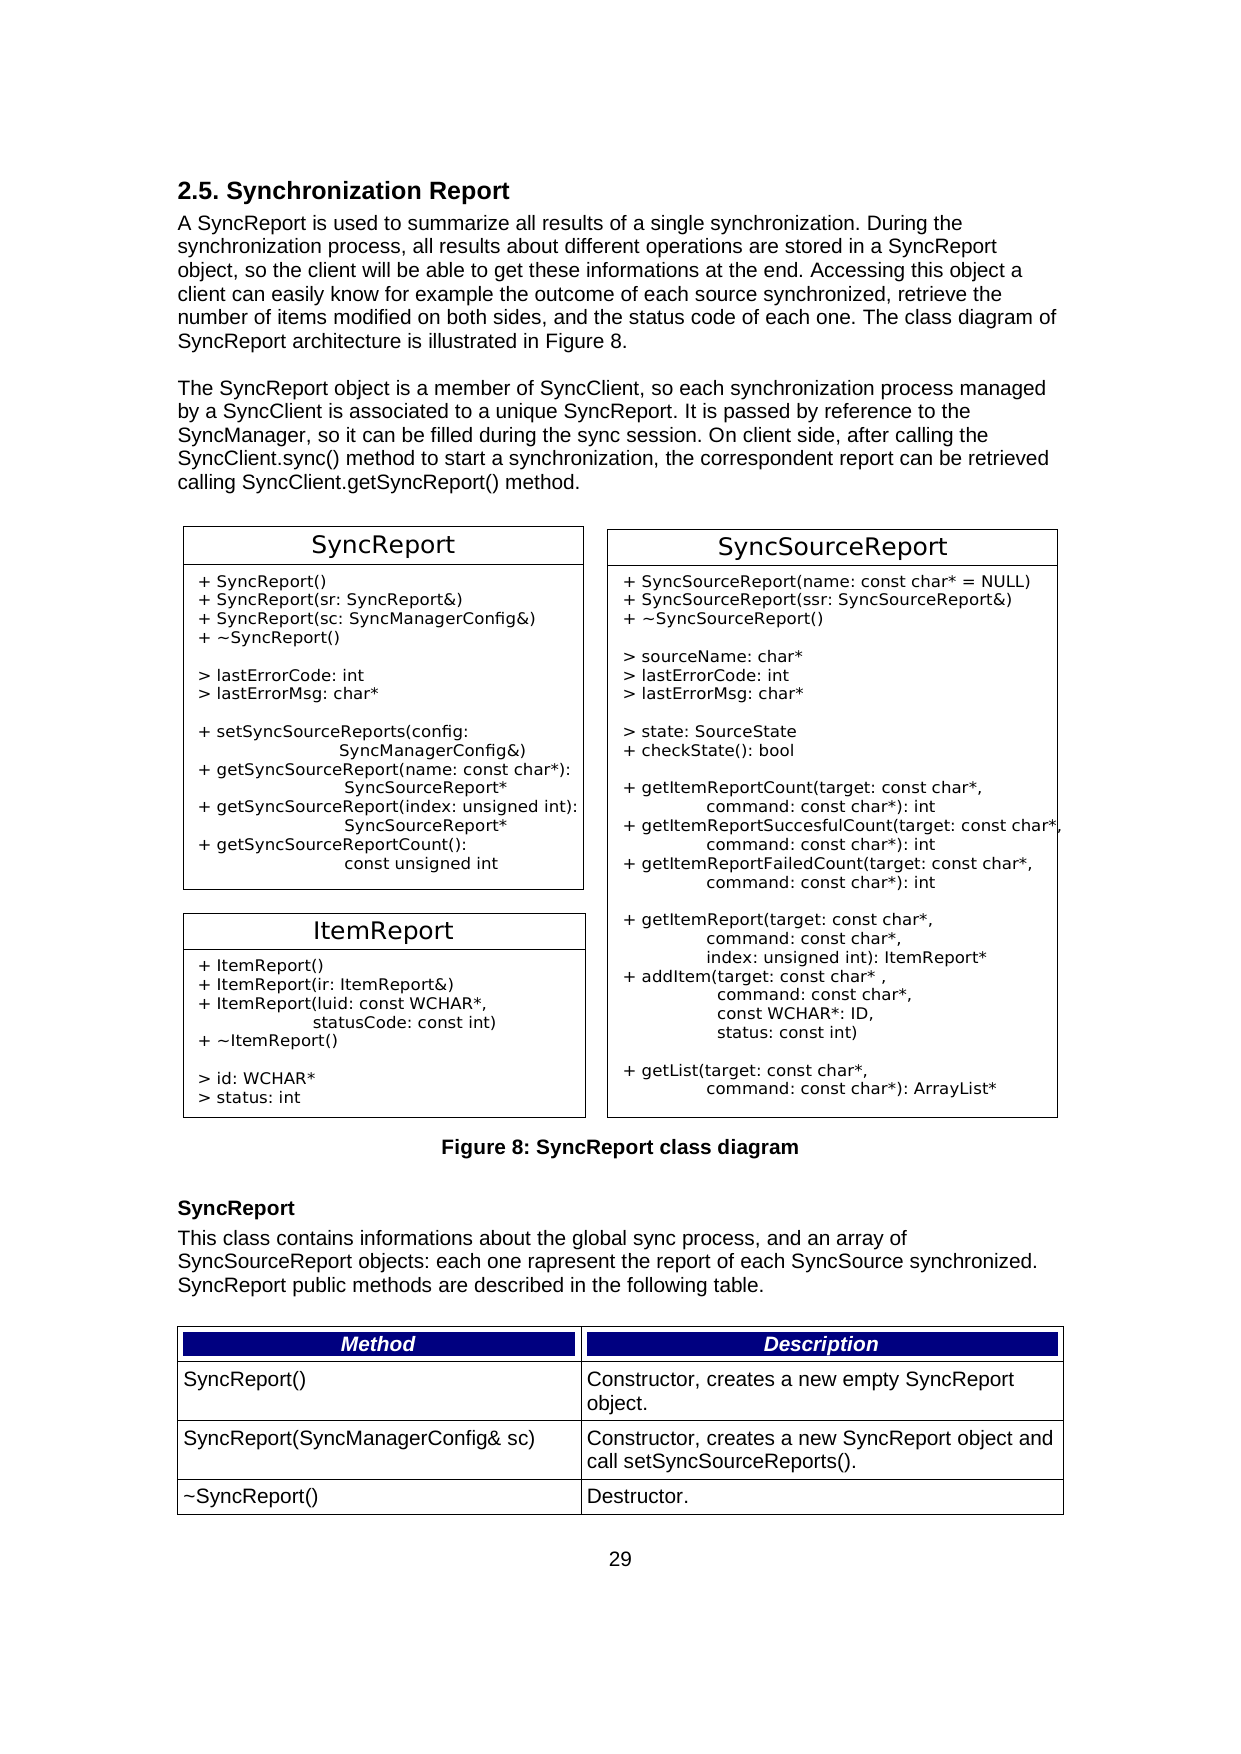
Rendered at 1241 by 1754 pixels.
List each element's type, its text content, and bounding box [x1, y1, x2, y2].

table_cell ~SyncReport() [178, 1480, 581, 1514]
table_cell SyncReport(SyncManagerConfig& sc) [178, 1421, 581, 1479]
text The SyncReport object is a member of SyncClient, so each synchronization process managed by a SyncClient is associated to a unique SyncReport. It is passed by reference to the SyncManager, so it can be filled during the sync session. On client side, after calling the SyncClient.sync() method to start a synchronization, the correspondent report can be retrieved calling SyncClient.getSyncReport() method. [177, 376, 1063, 494]
text Figure 8: SyncReport class diagram [177, 542, 1063, 1159]
table_header Description [582, 1327, 1063, 1361]
text A SyncReport is used to summarize all results of a single synchronization. During the synchronization process, all results about different operations are stored in a SyncReport object, so the client will be able to get these informations at the end. Accessing this object a client can easily know for example the outcome of each source synchronized, retrieve the number of items modified on both sides, and the status code of each one. The class diagram of SyncReport architecture is illustrated in Figure 8. [177, 211, 1063, 353]
table_cell Constructor, creates a new empty SyncReport object. [582, 1362, 1063, 1420]
text This class contains informations about the global sync process, and an array of SyncSourceReport objects: each one rapresent the report of each SyncSource synchronized. [177, 1226, 1063, 1273]
subtitle Synchronization Report [177, 177, 1063, 205]
table_cell SyncReport() [178, 1362, 581, 1420]
text SyncReport public methods are described in the following table. [177, 1273, 1063, 1297]
subtitle SyncReport [177, 1197, 1063, 1220]
table_cell Constructor, creates a new SyncReport object and call setSyncSourceReports(). [582, 1421, 1063, 1479]
table_header Method [178, 1327, 581, 1361]
table_cell Destructor. [582, 1480, 1063, 1514]
